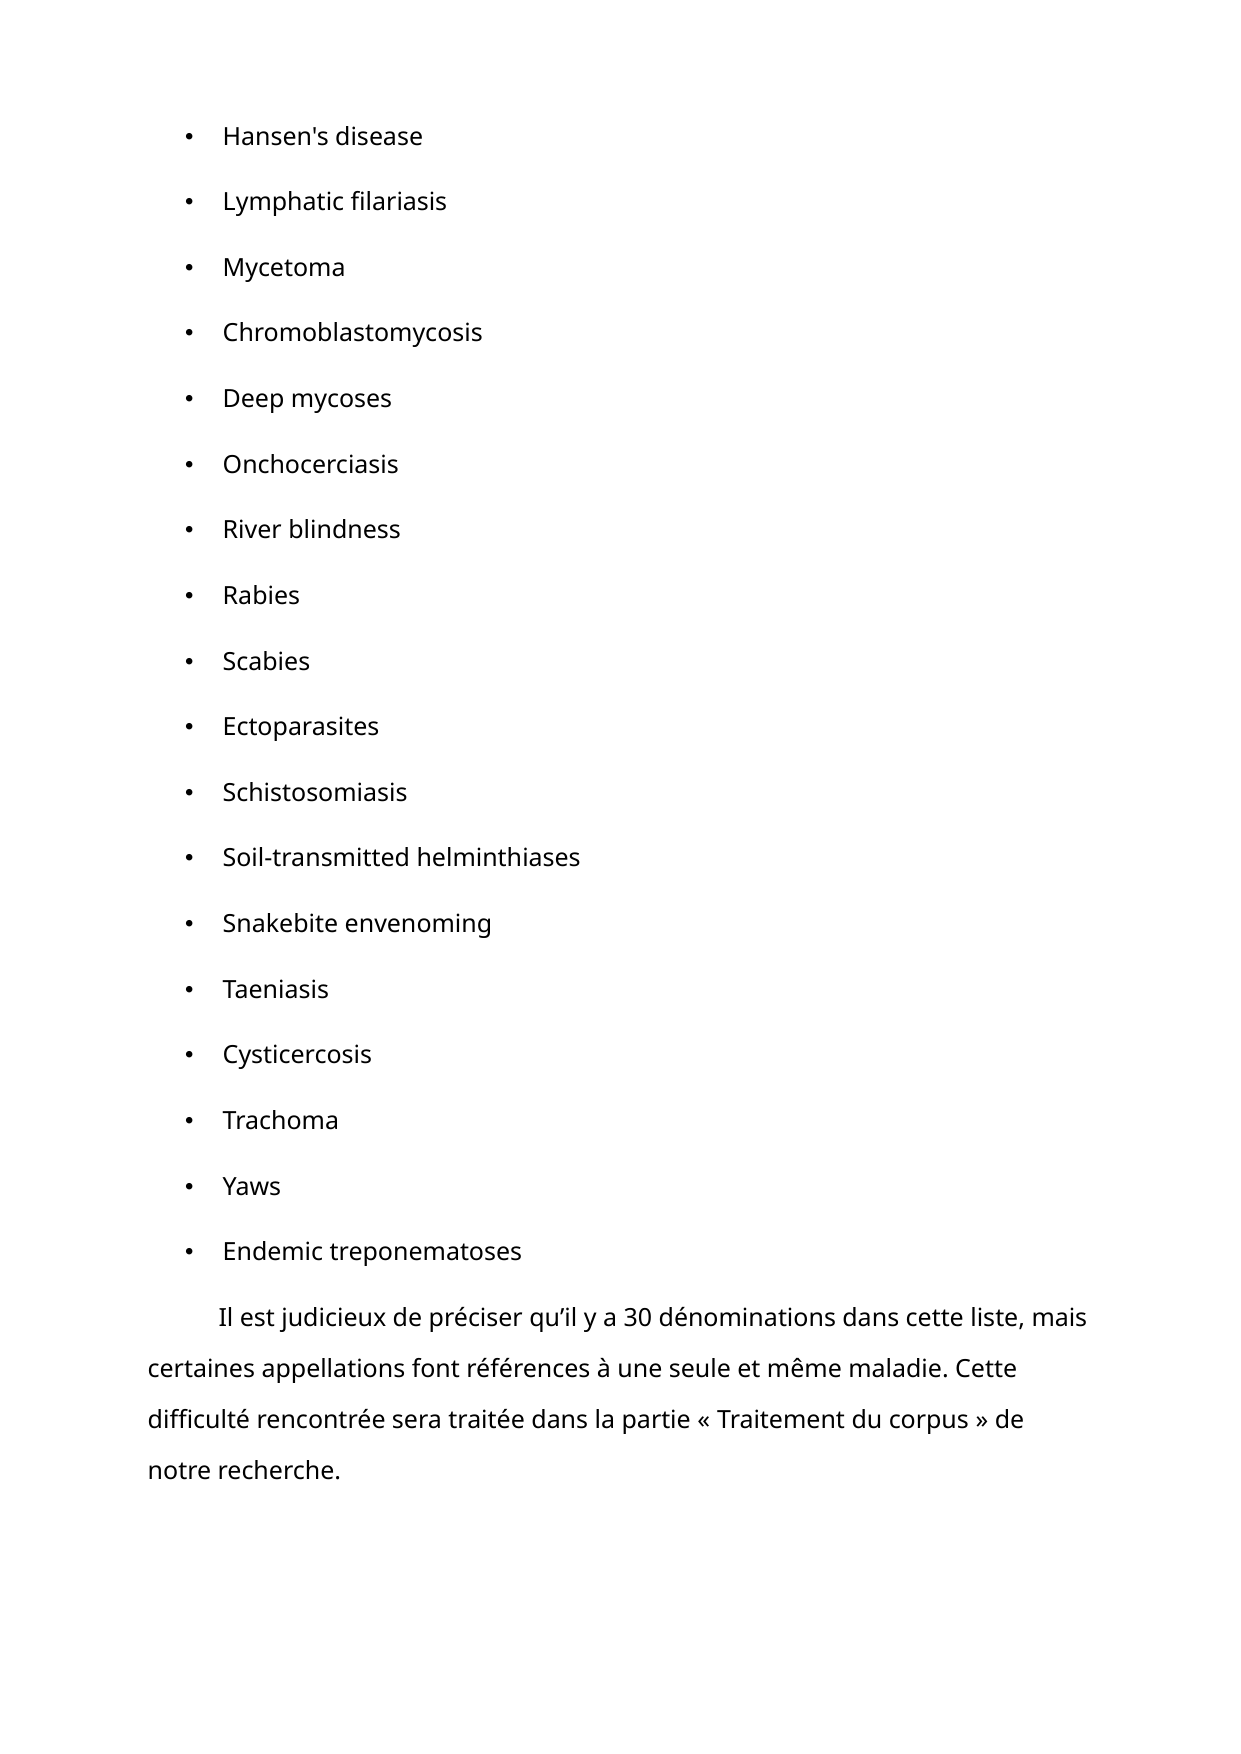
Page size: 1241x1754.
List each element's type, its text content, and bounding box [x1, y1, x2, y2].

list Snakebite envenoming [185, 906, 1092, 940]
list Onchocerciasis [185, 446, 1092, 480]
list Lymphatic filariasis [185, 184, 1092, 218]
list Mycetoma [185, 249, 1092, 283]
list Taeniasis [185, 971, 1092, 1005]
list Trachoma [185, 1102, 1092, 1137]
text Il est judicieux de préciser qu’il y a 30 dénominations dans cette liste, mais certaines appellations font références à une seule et même maladie. Cette difficulté rencontrée sera traitée dans la partie « Traitement du corpus » de notre recherche. [147, 1299, 1092, 1487]
list Cysticercosis [185, 1037, 1092, 1071]
list Hansen's disease [185, 118, 1092, 152]
list Scabies [185, 643, 1092, 677]
list Schistosomiasis [185, 774, 1092, 808]
list River blindness [185, 512, 1092, 546]
list Rabies [185, 577, 1092, 612]
list Ectoparasites [185, 709, 1092, 743]
list Chromoblastomycosis [185, 315, 1092, 349]
list Yaws [185, 1168, 1092, 1202]
list Soil-transmitted helminthiases [185, 840, 1092, 874]
list Deep mycoses [185, 381, 1092, 415]
list Endemic treponematoses [185, 1234, 1092, 1268]
